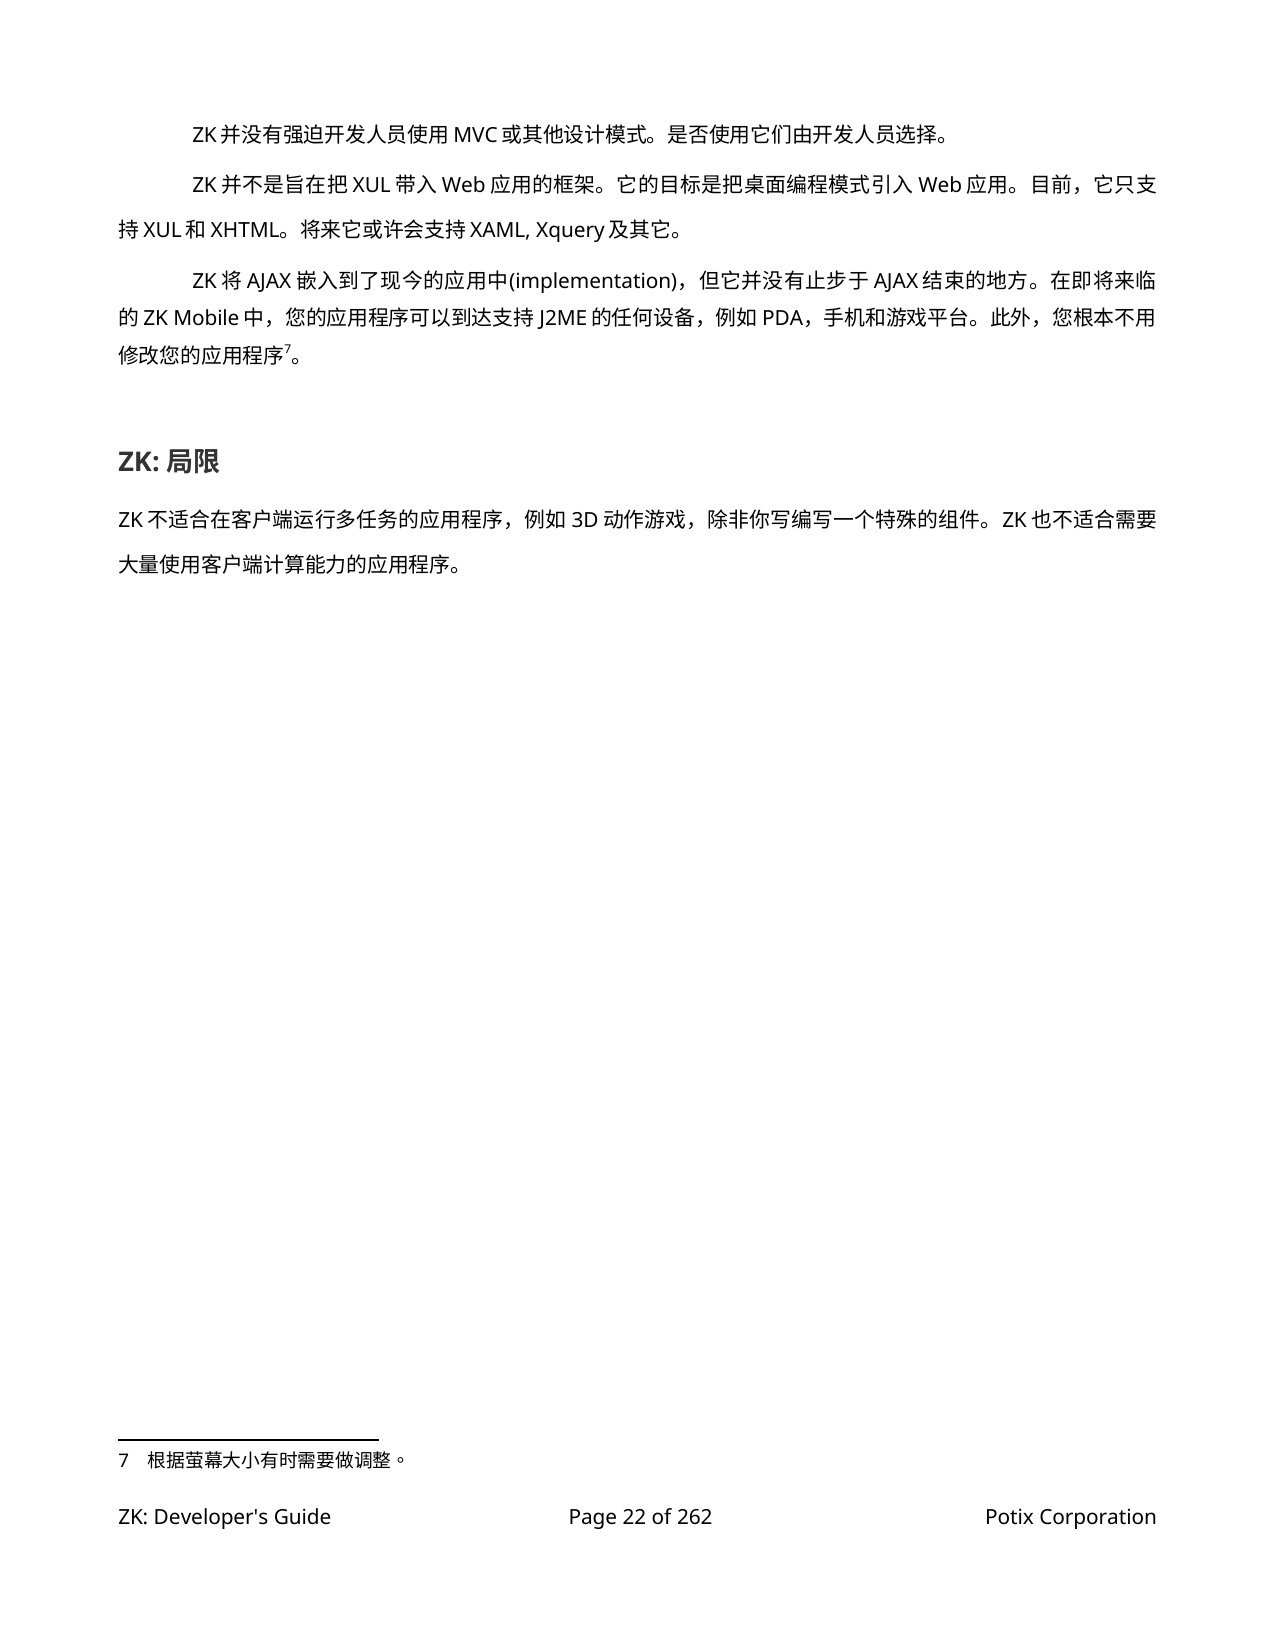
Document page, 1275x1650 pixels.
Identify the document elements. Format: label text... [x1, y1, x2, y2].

text 根据萤幕大小有时需要做调整。 [118, 1446, 1157, 1473]
text ZK将AJAX嵌入到了现今的应用中(implementation)，但它并没有止步于AJAX结束的地方。在即将来临的ZK Mobile中，您的应用程序可以到达支持J2ME的任何设备，例如PDA，手机和游戏平台。此外，您根本不用修改您的应用程序。 [118, 264, 1157, 369]
subtitle ZK: 局限 [118, 440, 1157, 479]
text ZK并没有强迫开发人员使用MVC或其他设计模式。是否使用它们由开发人员选择。 [118, 118, 1157, 148]
text ZK并不是旨在把XUL带入Web应用的框架。它的目标是把桌面编程模式引入Web应用。目前，它只支持XUL和XHTML。将来它或许会支持XAML, Xquery及其它。 [118, 169, 1157, 244]
text ZK不适合在客户端运行多任务的应用程序，例如3D动作游戏，除非你写编写一个特殊的组件。ZK也不适合需要大量使用客户端计算能力的应用程序。 [118, 503, 1157, 578]
